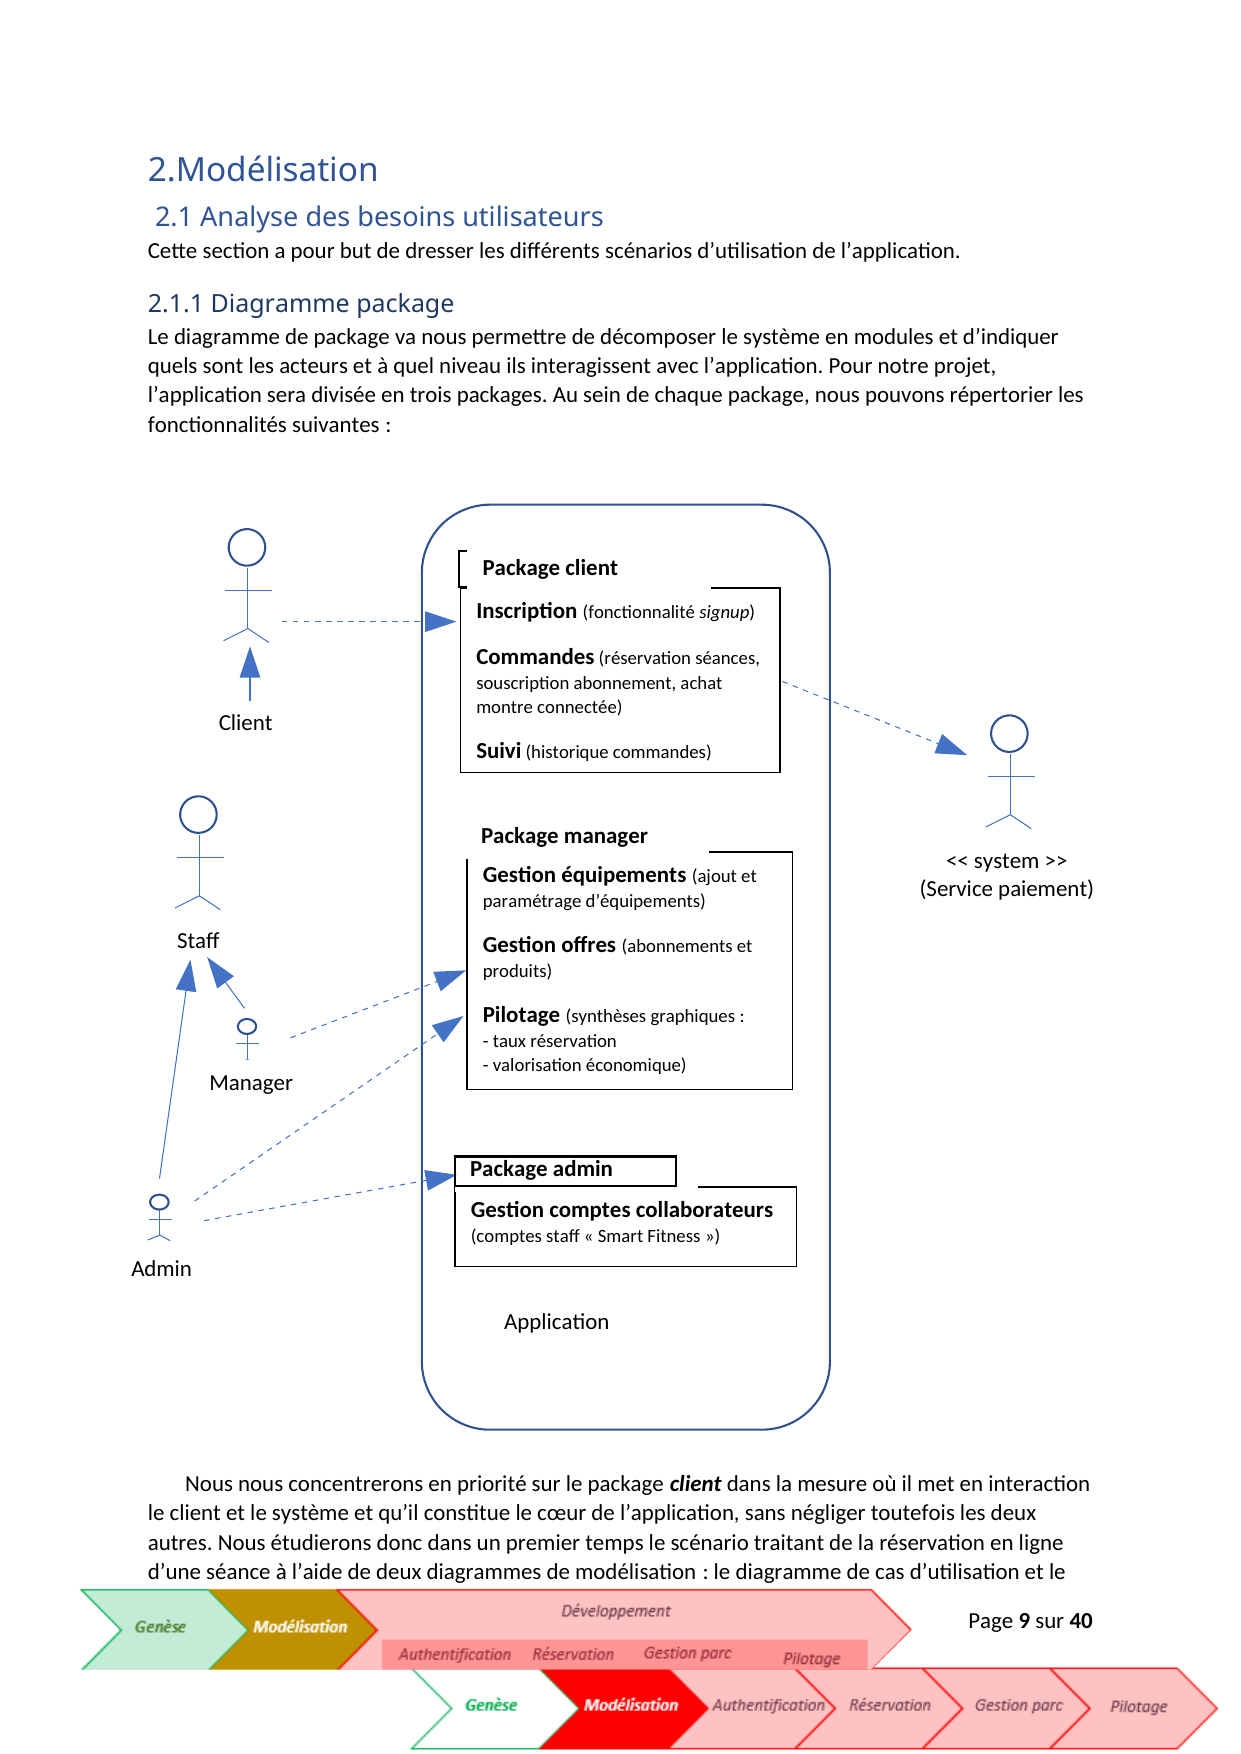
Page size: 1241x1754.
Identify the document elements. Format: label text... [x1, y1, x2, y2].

text Commandes (réservation séances, souscription abonnement, achat montre connectée) [476, 642, 764, 718]
text Gestion comptes collaborateurs (comptes staff « Smart Fitness ») [471, 1195, 781, 1247]
subtitle 2.1 Analyse des besoins utilisateurs [148, 197, 1092, 234]
text Manager [187, 1068, 316, 1096]
text Cette section a pour but de dresser les différents scénarios d’utilisation de l’application. [148, 236, 1092, 264]
text Pilotage (synthèses graphiques : - taux réservation - valorisation économique) [483, 1000, 777, 1076]
text Package client [482, 553, 696, 581]
text Nous nous concentrerons en priorité sur le package client dans la mesure où il met en interaction le client et le système et qu’il constitue le cœur de l’application, sans négliger toutefois les deux autres. Nous étudierons donc dans un premier temps le scénario traitant de la réservation en ligne d’une séance à l’aide de deux diagrammes de modélisation : le diagramme de cas d’utilisation et le [148, 1469, 1092, 1585]
subtitle 2.1.1 Diagramme package [148, 286, 1092, 320]
text Admin [103, 1254, 219, 1282]
text Gestion équipements (ajout et paramétrage d’équipements) [483, 860, 777, 912]
picture [404, 1662, 1221, 1754]
text (Service paiement) [913, 874, 1101, 902]
text Application [490, 1307, 623, 1336]
text Le diagramme de package va nous permettre de décomposer le système en modules et d’indiquer quels sont les acteurs et à quel niveau ils interagissent avec l’application. Pour notre projet, l’application sera divisée en trois packages. Au sein de chaque package, nous pouvons répertorier les fonctionnalités suivantes : [148, 322, 1092, 438]
text Client [184, 708, 312, 736]
text Inscription (fonctionnalité signup) [476, 596, 764, 624]
text << system >> [913, 846, 1101, 874]
text Gestion offres (abonnements et produits) [483, 930, 777, 982]
text Suivi (historique commandes) [476, 736, 764, 764]
text Package manager [481, 821, 694, 849]
subtitle 2.Modélisation [148, 145, 1092, 191]
text Package admin [470, 1154, 683, 1182]
text Staff [100, 926, 296, 948]
